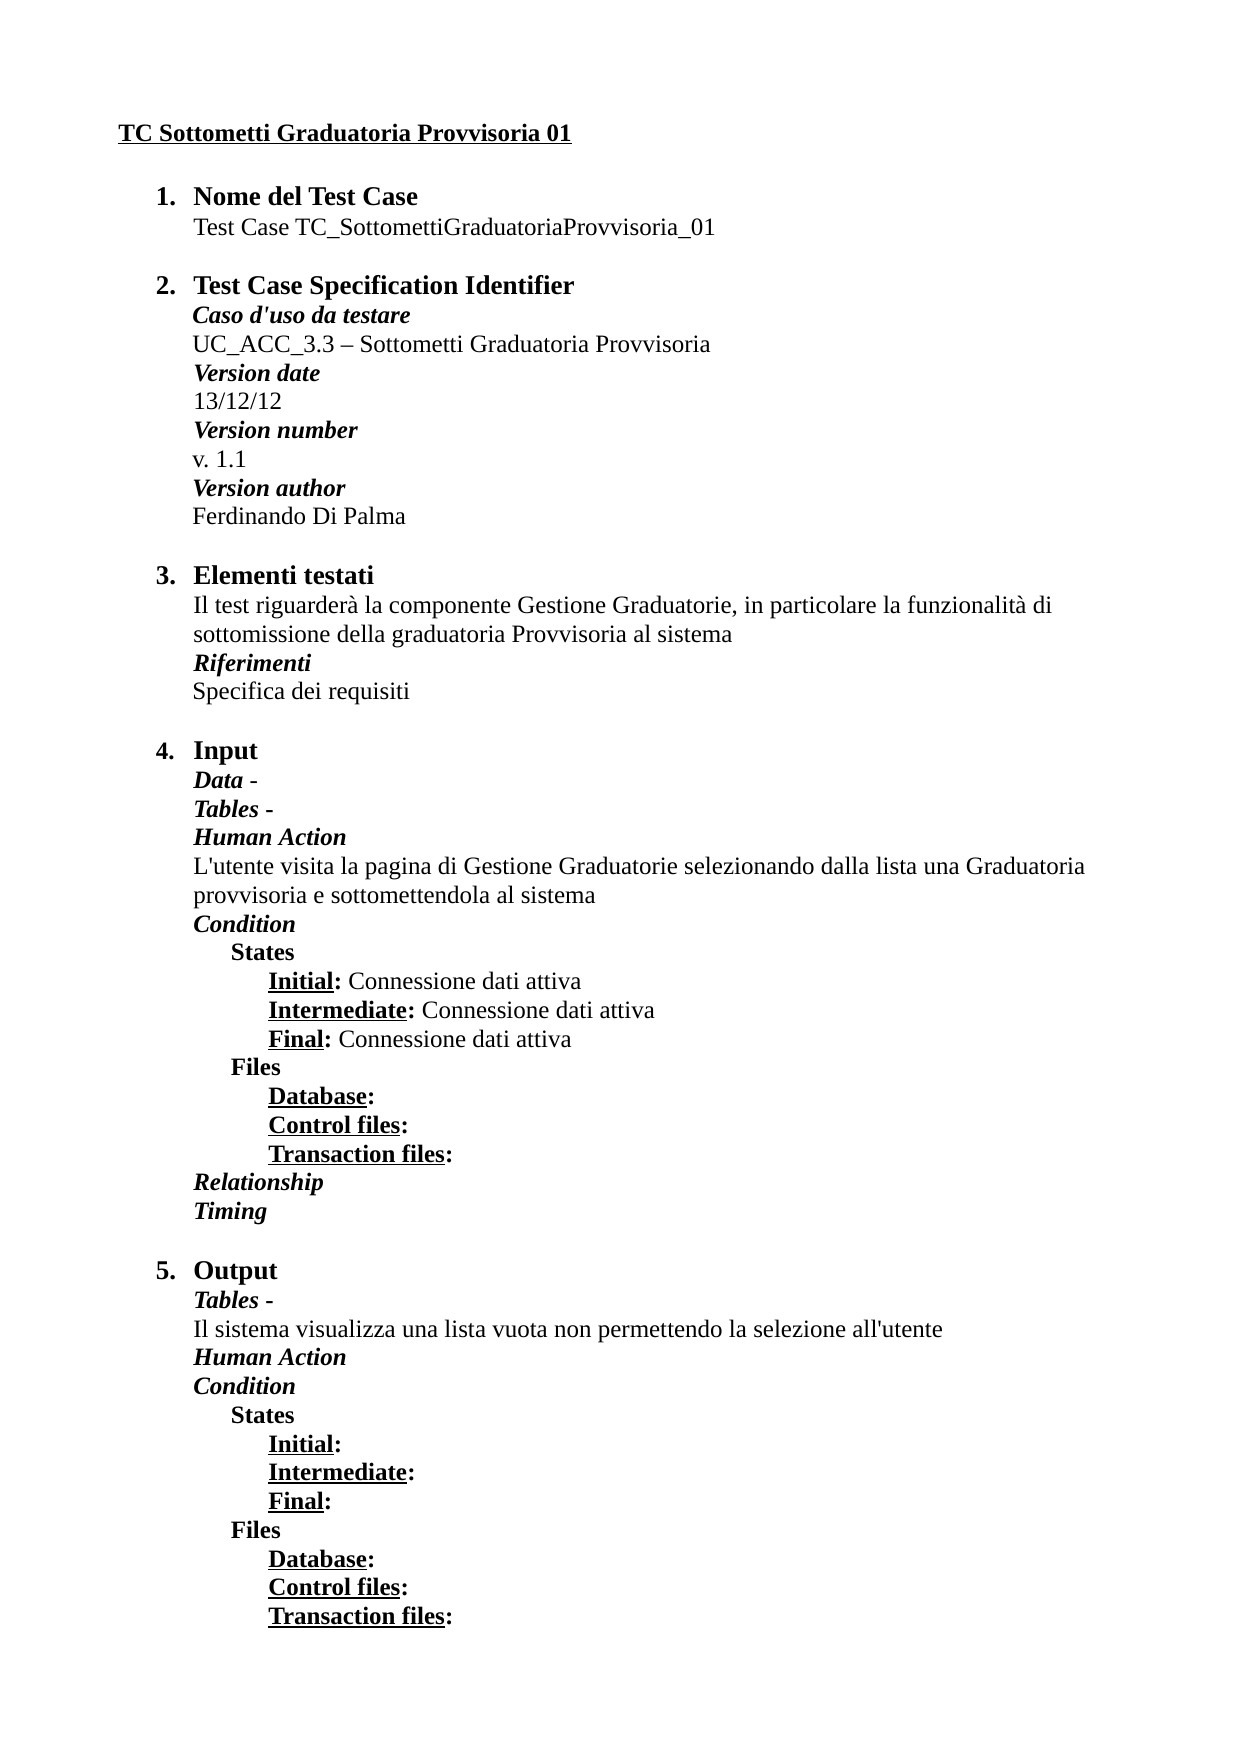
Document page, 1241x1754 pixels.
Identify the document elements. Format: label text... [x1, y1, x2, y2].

text Caso d'uso da testare [118, 300, 1122, 329]
list Output [156, 1254, 1122, 1285]
text UC_ACC_3.3 – Sottometti Graduatoria Provvisoria [118, 329, 1122, 358]
list Final: [231, 1486, 1122, 1515]
list Initial: [231, 1429, 1122, 1457]
list Relationship [156, 1167, 1122, 1196]
list Control files: [231, 1572, 1122, 1601]
list Files [193, 1052, 1122, 1081]
list Riferimenti [156, 648, 1122, 676]
list Tables - [156, 1285, 1122, 1314]
list Human Action [156, 822, 1122, 851]
text Specifica dei requisiti [118, 676, 1122, 705]
list Il test riguarderà la componente Gestione Graduatorie, in particolare la funzionalità di sottomissione della graduatoria Provvisoria al sistema [156, 590, 1122, 648]
list Database: [231, 1081, 1122, 1110]
list Nome del Test Case [156, 180, 1122, 212]
list Timing [156, 1196, 1122, 1225]
list Files [193, 1515, 1122, 1544]
list Data - [156, 765, 1122, 794]
list Tables - [156, 794, 1122, 822]
list States [193, 937, 1122, 966]
list Control files: [231, 1110, 1122, 1139]
list Intermediate: [231, 1457, 1122, 1486]
list Transaction files: [231, 1601, 1122, 1630]
list States [193, 1400, 1122, 1429]
list Database: [231, 1544, 1122, 1572]
list Elementi testati [156, 559, 1122, 590]
list Condition [156, 1371, 1122, 1400]
list Test Case TC_SottomettiGraduatoriaProvvisoria_01 [156, 212, 1122, 240]
list Input [156, 734, 1122, 765]
text Version author [118, 473, 1122, 501]
text TC Sottometti Graduatoria Provvisoria 01 [118, 118, 1122, 147]
list 13/12/12 [156, 386, 1122, 415]
text Ferdinando Di Palma [118, 501, 1122, 530]
list Version number [156, 415, 1122, 444]
list Final: Connessione dati attiva [231, 1024, 1122, 1052]
list Condition [156, 909, 1122, 937]
text v. 1.1 [118, 444, 1122, 473]
list Initial: Connessione dati attiva [231, 966, 1122, 995]
list Transaction files: [231, 1139, 1122, 1167]
list Human Action [156, 1342, 1122, 1371]
list Version date [156, 358, 1122, 386]
list Intermediate: Connessione dati attiva [231, 995, 1122, 1024]
list Test Case Specification Identifier [156, 269, 1122, 300]
list Il sistema visualizza una lista vuota non permettendo la selezione all'utente [156, 1314, 1122, 1342]
list L'utente visita la pagina di Gestione Graduatorie selezionando dalla lista una Graduatoria provvisoria e sottomettendola al sistema [156, 851, 1122, 909]
